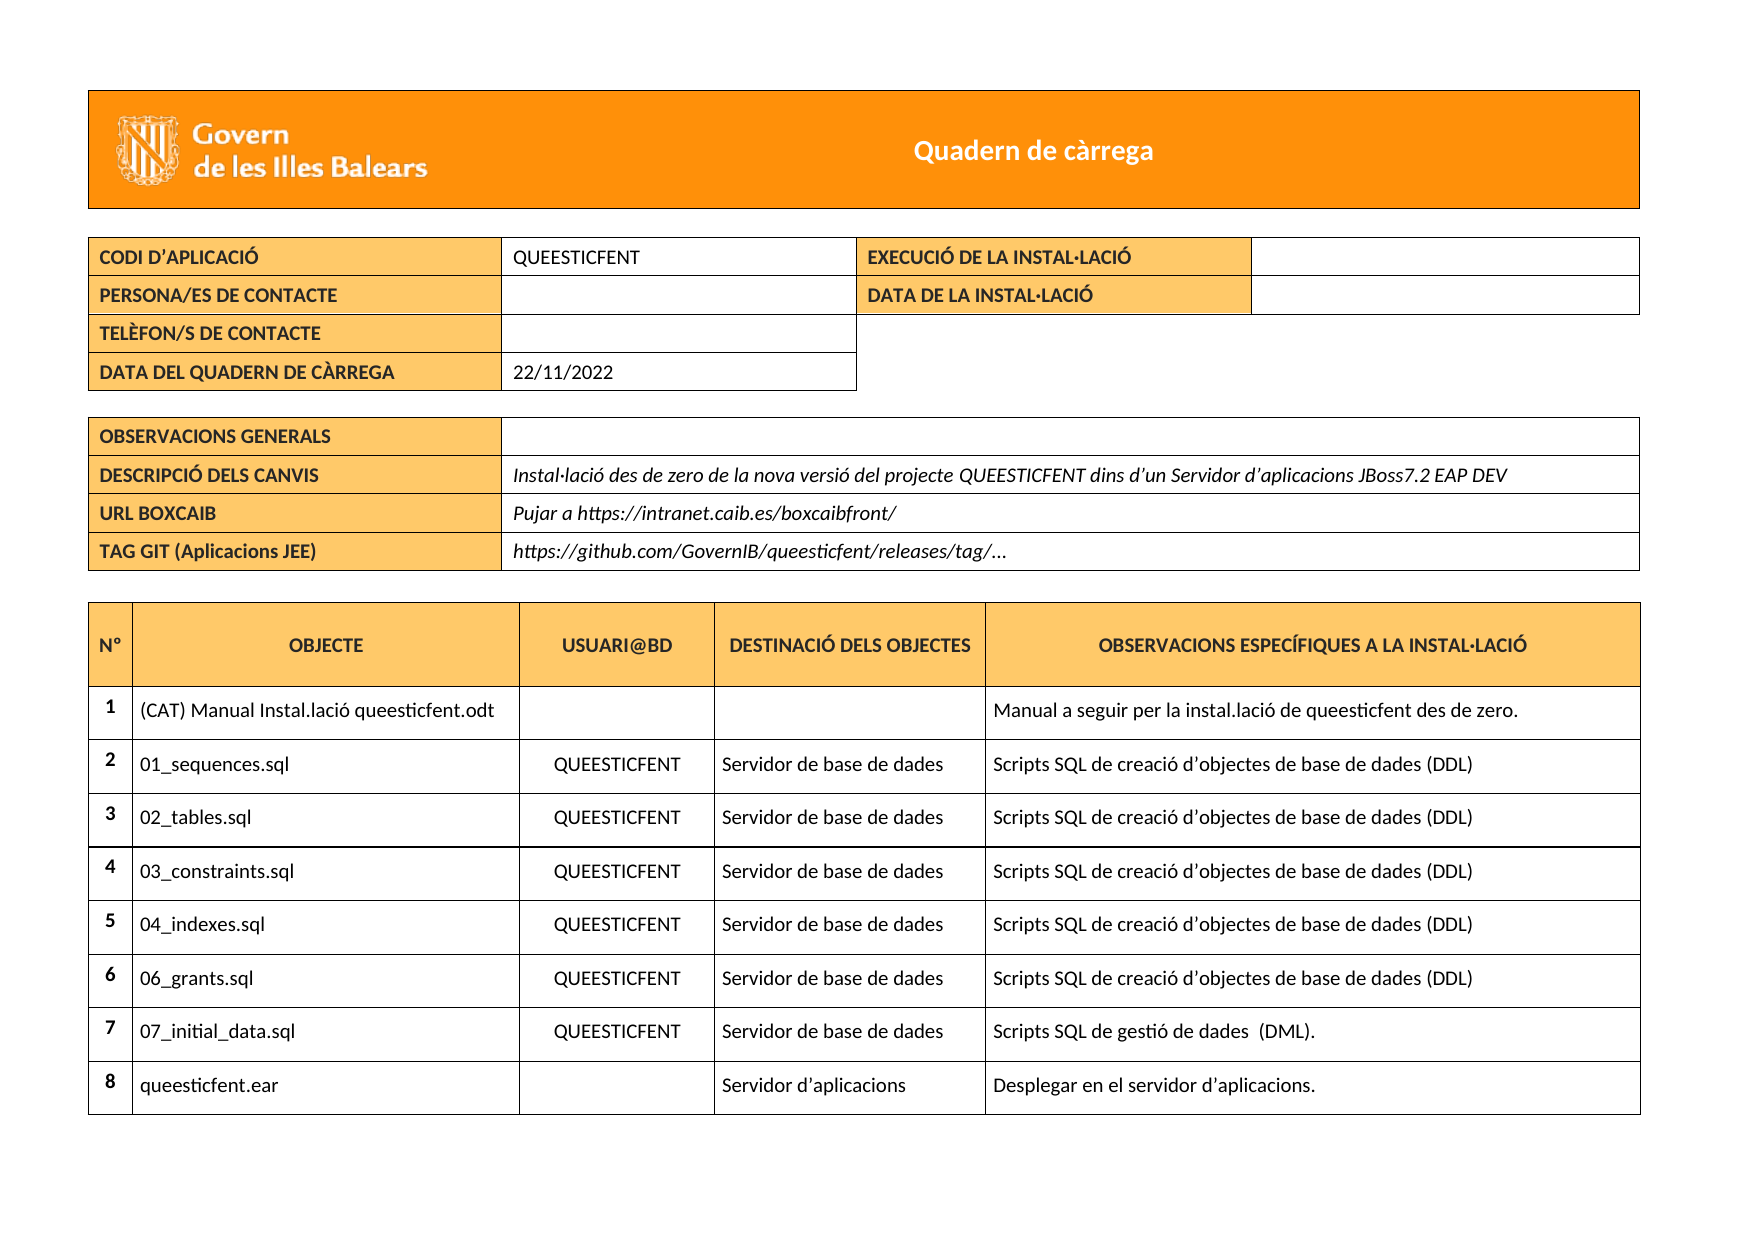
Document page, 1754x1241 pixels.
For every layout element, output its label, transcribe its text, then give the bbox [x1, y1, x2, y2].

table_header [89, 91, 428, 109]
table_cell 7 [89, 1008, 132, 1061]
table_cell 22/11/2022 [502, 353, 856, 390]
table_cell 4 [89, 848, 132, 900]
table_cell [857, 352, 1251, 390]
table_cell QUEESTICFENT [520, 794, 714, 846]
table_cell DATA DE LA INSTAL·LACIÓ [857, 276, 1251, 313]
table_header Nº [89, 603, 132, 686]
table_cell 04_indexes.sql [133, 901, 519, 953]
table_cell Servidor de base de dades [715, 794, 985, 846]
table_cell [1251, 315, 1639, 352]
picture [91, 109, 474, 195]
table_cell 1 [89, 687, 132, 739]
table_cell [1251, 352, 1639, 390]
table_cell Scripts SQL de creació d’objectes de base de dades (DDL) [986, 901, 1640, 953]
table_cell Servidor d’aplicacions [715, 1062, 985, 1114]
table_cell Servidor de base de dades [715, 1008, 985, 1061]
table_cell QUEESTICFENT [520, 1008, 714, 1061]
table_header USUARI@BD [520, 603, 714, 686]
table_cell queesticfent.ear [133, 1062, 519, 1114]
table_cell 5 [89, 901, 132, 953]
table_cell 02_tables.sql [133, 794, 519, 846]
table_cell QUEESTICFENT [520, 955, 714, 1007]
table_cell [520, 687, 714, 739]
table_header CODI D’APLICACIÓ [89, 238, 501, 275]
table_cell 3 [89, 794, 132, 846]
table_cell QUEESTICFENT [520, 901, 714, 953]
table_cell Servidor de base de dades [715, 848, 985, 900]
table_cell [520, 1062, 714, 1114]
table_cell Servidor de base de dades [715, 740, 985, 793]
table_cell (CAT) Manual Instal.lació queesticfent.odt [133, 687, 519, 739]
table_cell 8 [89, 1062, 132, 1114]
table_header [89, 110, 428, 208]
table_header OBSERVACIONS ESPECÍFIQUES A LA INSTAL·LACIÓ [986, 603, 1640, 686]
table_cell DESCRIPCIÓ DELS CANVIS [89, 456, 501, 493]
table_cell PERSONA/ES DE CONTACTE [89, 276, 501, 313]
table_header QUEESTICFENT [502, 238, 856, 275]
table_cell [857, 315, 1251, 352]
table_cell [715, 687, 985, 739]
table_cell Instal·lació des de zero de la nova versió del projecte QUEESTICFENT dins d’un Servidor d’aplicacions JBoss7.2 EAP DEV [502, 456, 1639, 493]
table_header [428, 91, 1639, 109]
table_cell Pujar a https://intranet.caib.es/boxcaibfront/ [502, 494, 1639, 532]
table_cell Scripts SQL de creació d’objectes de base de dades (DDL) [986, 740, 1640, 793]
table_cell Servidor de base de dades [715, 955, 985, 1007]
table_cell Scripts SQL de creació d’objectes de base de dades (DDL) [986, 848, 1640, 900]
table_cell TAG GIT (Aplicacions JEE) [89, 533, 501, 570]
table_cell 6 [89, 955, 132, 1007]
table_cell TELÈFON/S DE CONTACTE [89, 315, 501, 352]
table_cell DATA DEL QUADERN DE CÀRREGA [89, 353, 501, 390]
table_cell Desplegar en el servidor d’aplicacions. [986, 1062, 1640, 1114]
table_cell [1252, 276, 1639, 313]
table_header OBJECTE [133, 603, 519, 686]
table_cell 01_sequences.sql [133, 740, 519, 793]
table_cell 07_initial_data.sql [133, 1008, 519, 1061]
table_header OBSERVACIONS GENERALS [89, 418, 501, 455]
table_header [502, 418, 1639, 455]
table_cell Scripts SQL de creació d’objectes de base de dades (DDL) [986, 794, 1640, 846]
table_cell QUEESTICFENT [520, 740, 714, 793]
table_cell QUEESTICFENT [520, 848, 714, 900]
table_cell 03_constraints.sql [133, 848, 519, 900]
table_header EXECUCIÓ DE LA INSTAL·LACIÓ [857, 238, 1251, 275]
table_cell [502, 276, 856, 313]
table_cell Servidor de base de dades [715, 901, 985, 953]
table_cell Scripts SQL de gestió de dades (DML). [986, 1008, 1640, 1061]
table_cell 06_grants.sql [133, 955, 519, 1007]
table_cell 2 [89, 740, 132, 793]
table_header [1252, 238, 1639, 275]
table_cell https://github.com/GovernIB/queesticfent/releases/tag/... [502, 533, 1639, 570]
table_header Quadern de càrrega [428, 110, 1639, 208]
table_cell [502, 315, 856, 352]
table_header DESTINACIÓ DELS OBJECTES [715, 603, 985, 686]
table_cell Scripts SQL de creació d’objectes de base de dades (DDL) [986, 955, 1640, 1007]
table_cell URL BOXCAIB [89, 494, 501, 532]
table_cell Manual a seguir per la instal.lació de queesticfent des de zero. [986, 687, 1640, 739]
